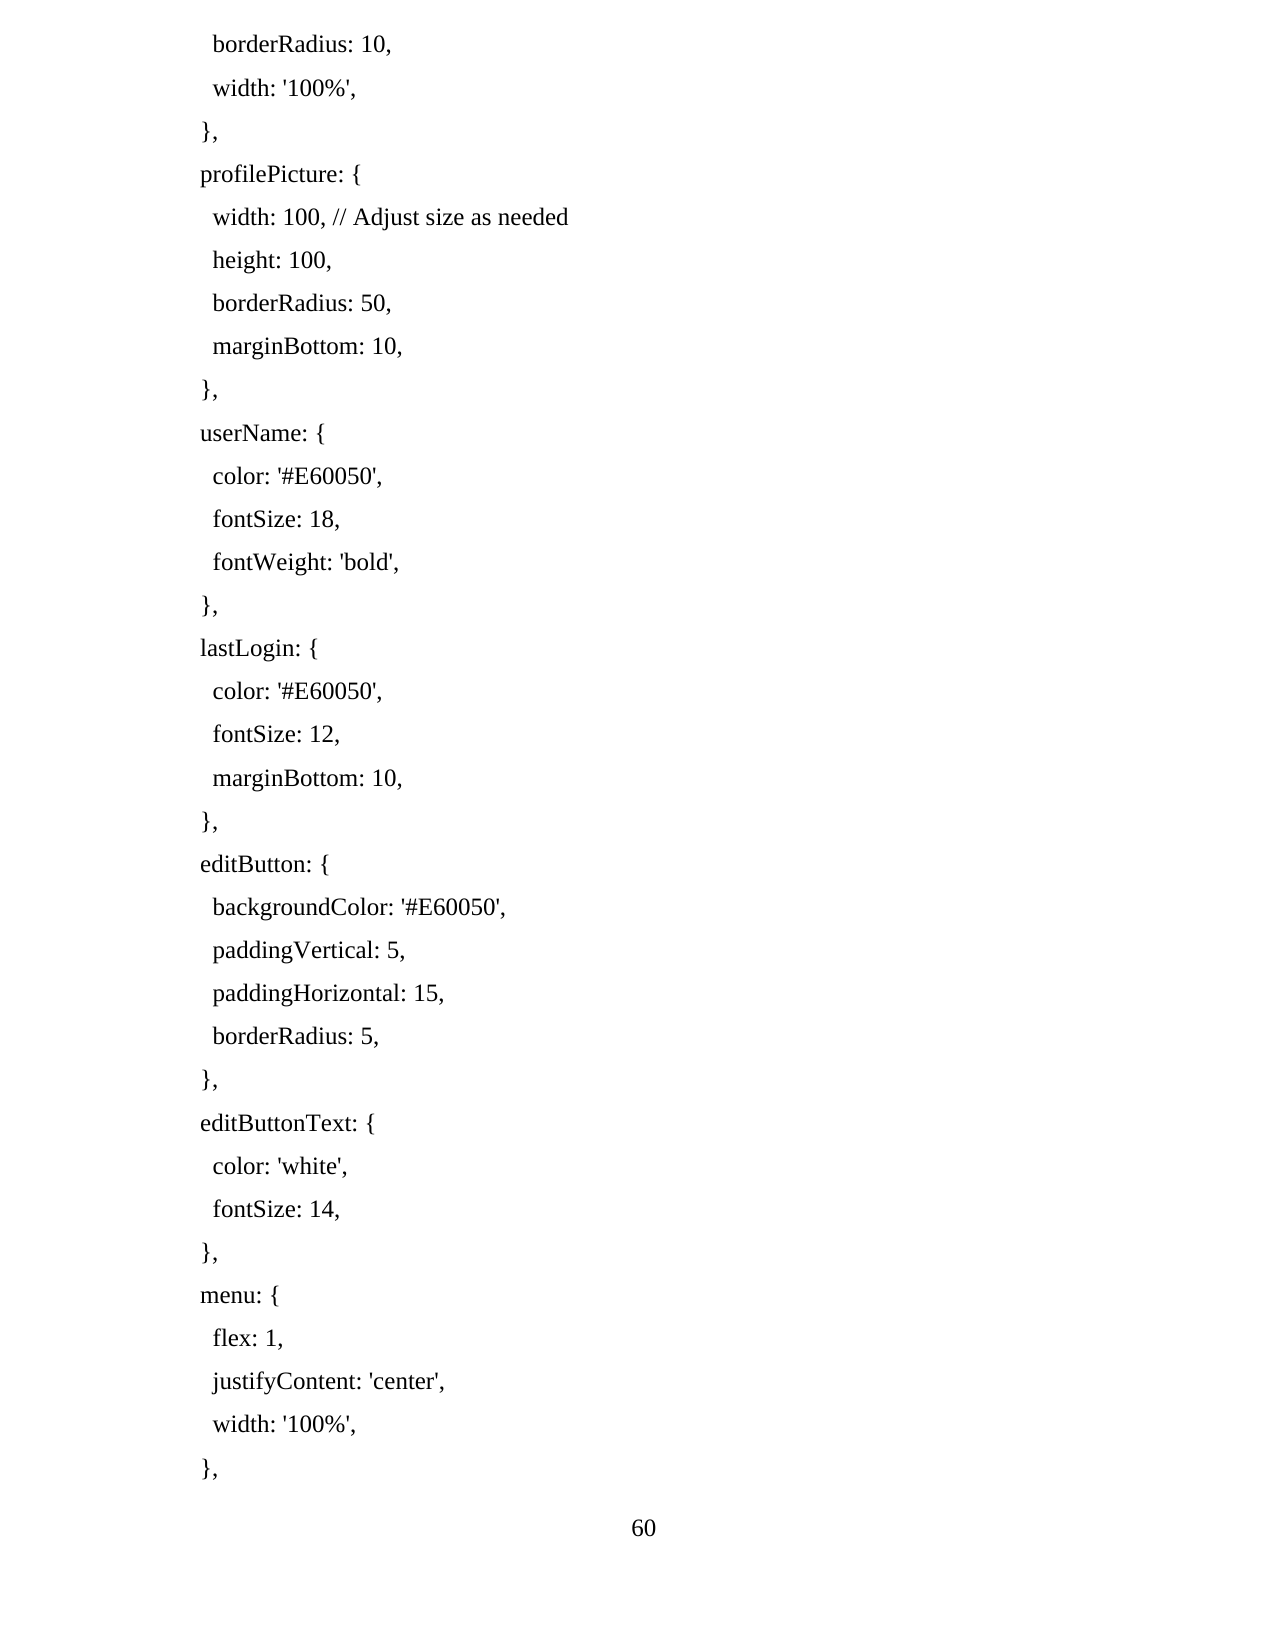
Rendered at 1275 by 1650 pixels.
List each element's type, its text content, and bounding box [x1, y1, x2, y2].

text backgroundColor: '#E60050', [187, 892, 1126, 921]
text justifyContent: 'center', [187, 1366, 1126, 1395]
text paddingHorizontal: 15, [187, 978, 1126, 1007]
text editButton: { [187, 849, 1126, 878]
text height: 100, [187, 245, 1126, 274]
text marginBottom: 10, [187, 763, 1126, 791]
text fontWeight: 'bold', [187, 547, 1126, 576]
text menu: { [187, 1280, 1126, 1309]
text }, [187, 1453, 1126, 1481]
text userName: { [187, 418, 1126, 446]
text fontSize: 14, [187, 1194, 1126, 1223]
text borderRadius: 50, [187, 288, 1126, 317]
text width: 100, // Adjust size as needed [187, 202, 1126, 231]
text lastLogin: { [187, 633, 1126, 662]
text }, [187, 374, 1126, 403]
text }, [187, 116, 1126, 144]
text }, [187, 806, 1126, 834]
text }, [187, 1237, 1126, 1266]
text width: '100%', [187, 73, 1126, 101]
text }, [187, 1064, 1126, 1093]
text fontSize: 12, [187, 719, 1126, 748]
text flex: 1, [187, 1323, 1126, 1352]
text profilePicture: { [187, 159, 1126, 188]
text borderRadius: 10, [187, 29, 1126, 58]
text }, [187, 590, 1126, 619]
text borderRadius: 5, [187, 1021, 1126, 1050]
text fontSize: 18, [187, 504, 1126, 533]
text paddingVertical: 5, [187, 935, 1126, 964]
text color: '#E60050', [187, 461, 1126, 489]
text marginBottom: 10, [187, 331, 1126, 360]
text editButtonText: { [187, 1108, 1126, 1136]
text width: '100%', [187, 1409, 1126, 1438]
text color: 'white', [187, 1151, 1126, 1179]
text color: '#E60050', [187, 676, 1126, 705]
